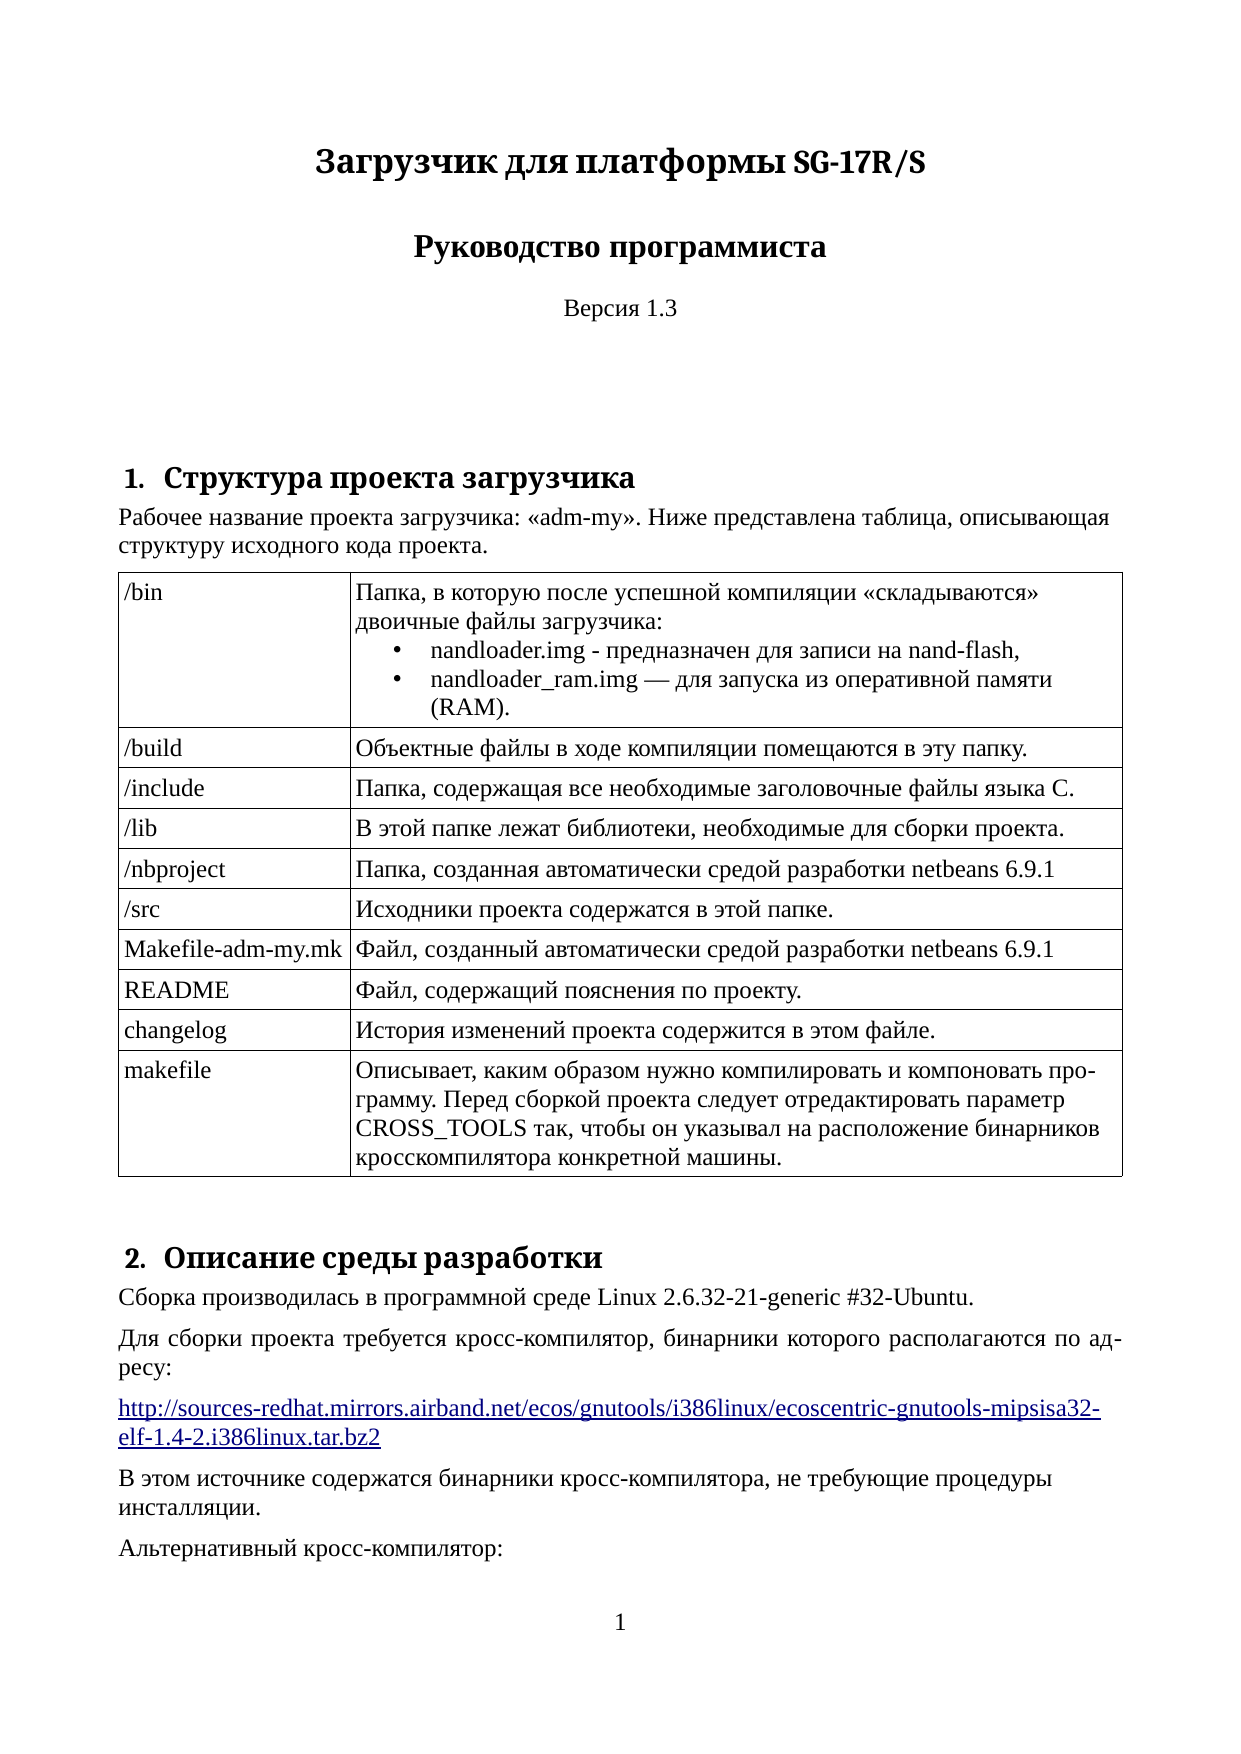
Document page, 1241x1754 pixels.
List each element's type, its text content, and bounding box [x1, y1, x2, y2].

table_cell changelog [119, 1010, 350, 1049]
text Версия 1.3 [118, 264, 1122, 322]
table_cell История изменений проекта содержится в этом файле. [351, 1010, 1122, 1049]
table_cell Makefile-adm-my.mk [119, 930, 350, 969]
table_cell Исходники проекта содержатся в этой папке. [351, 889, 1122, 928]
text Рабочее название проекта загрузчика: «adm-my». Ниже представлена таблица, описывающая структуру исходного кода проекта. [118, 502, 1122, 559]
title Загрузчик для платформы SG-17R/S [118, 143, 1122, 181]
table_cell /nbproject [119, 849, 350, 888]
text В этом источнике содержатся бинарники кросс-компилятора, не требующие процедуры инсталляции. [118, 1463, 1122, 1521]
subtitle Структура проекта загрузчика [118, 462, 1122, 495]
table_cell Папка, созданная автоматически средой разработки netbeans 6.9.1 [351, 849, 1122, 888]
subtitle Описание среды разработки [118, 1242, 1122, 1276]
table_cell /include [119, 768, 350, 808]
table_header Папка, в которую после успешной компиляции «складываются» двоичные файлы загрузчика: nandloader.img - предназначен для записи на nand-flash, nandloader_ram.img — для запуска из оперативной памяти (RAM). [351, 573, 1122, 727]
table_cell Папка, содержащая все необходимые заголовочные файлы языка C. [351, 768, 1122, 808]
table_header /bin [119, 573, 350, 727]
table_cell Описывает, каким образом нужно компилировать и компоновать про­грамму. Перед сборкой проекта следует отредактировать параметр CROSS_TOOLS так, чтобы он указывал на расположение бинарников кросскомпилятора конкретной машины. [351, 1051, 1122, 1176]
text Руководство программиста [118, 226, 1122, 264]
table_cell /build [119, 728, 350, 767]
table_cell Файл, содержащий пояснения по проекту. [351, 970, 1122, 1009]
text Сборка производилась в программной среде Linux 2.6.32-21-generic #32-Ubuntu. [118, 1282, 1122, 1311]
table_cell makefile [119, 1051, 350, 1176]
text Альтернативный кросс-компилятор: [118, 1533, 1122, 1562]
text http://sources-redhat.mirrors.airband.net/ecos/gnutools/i386linux/ecoscentric-gnutools-mipsisa32-elf-1.4-2.i386linux.tar.bz2 [118, 1393, 1122, 1451]
table_cell README [119, 970, 350, 1009]
table_cell Файл, созданный автоматически средой разработки netbeans 6.9.1 [351, 930, 1122, 969]
table_cell /lib [119, 809, 350, 848]
table_cell Объектные файлы в ходе компиляции помещаются в эту папку. [351, 728, 1122, 767]
text Для сборки проекта требуется кросс-компилятор, бинарники которого располагаются по ад­ресу: [118, 1323, 1122, 1381]
table_cell В этой папке лежат библиотеки, необходимые для сборки проекта. [351, 809, 1122, 848]
table_cell /src [119, 889, 350, 928]
